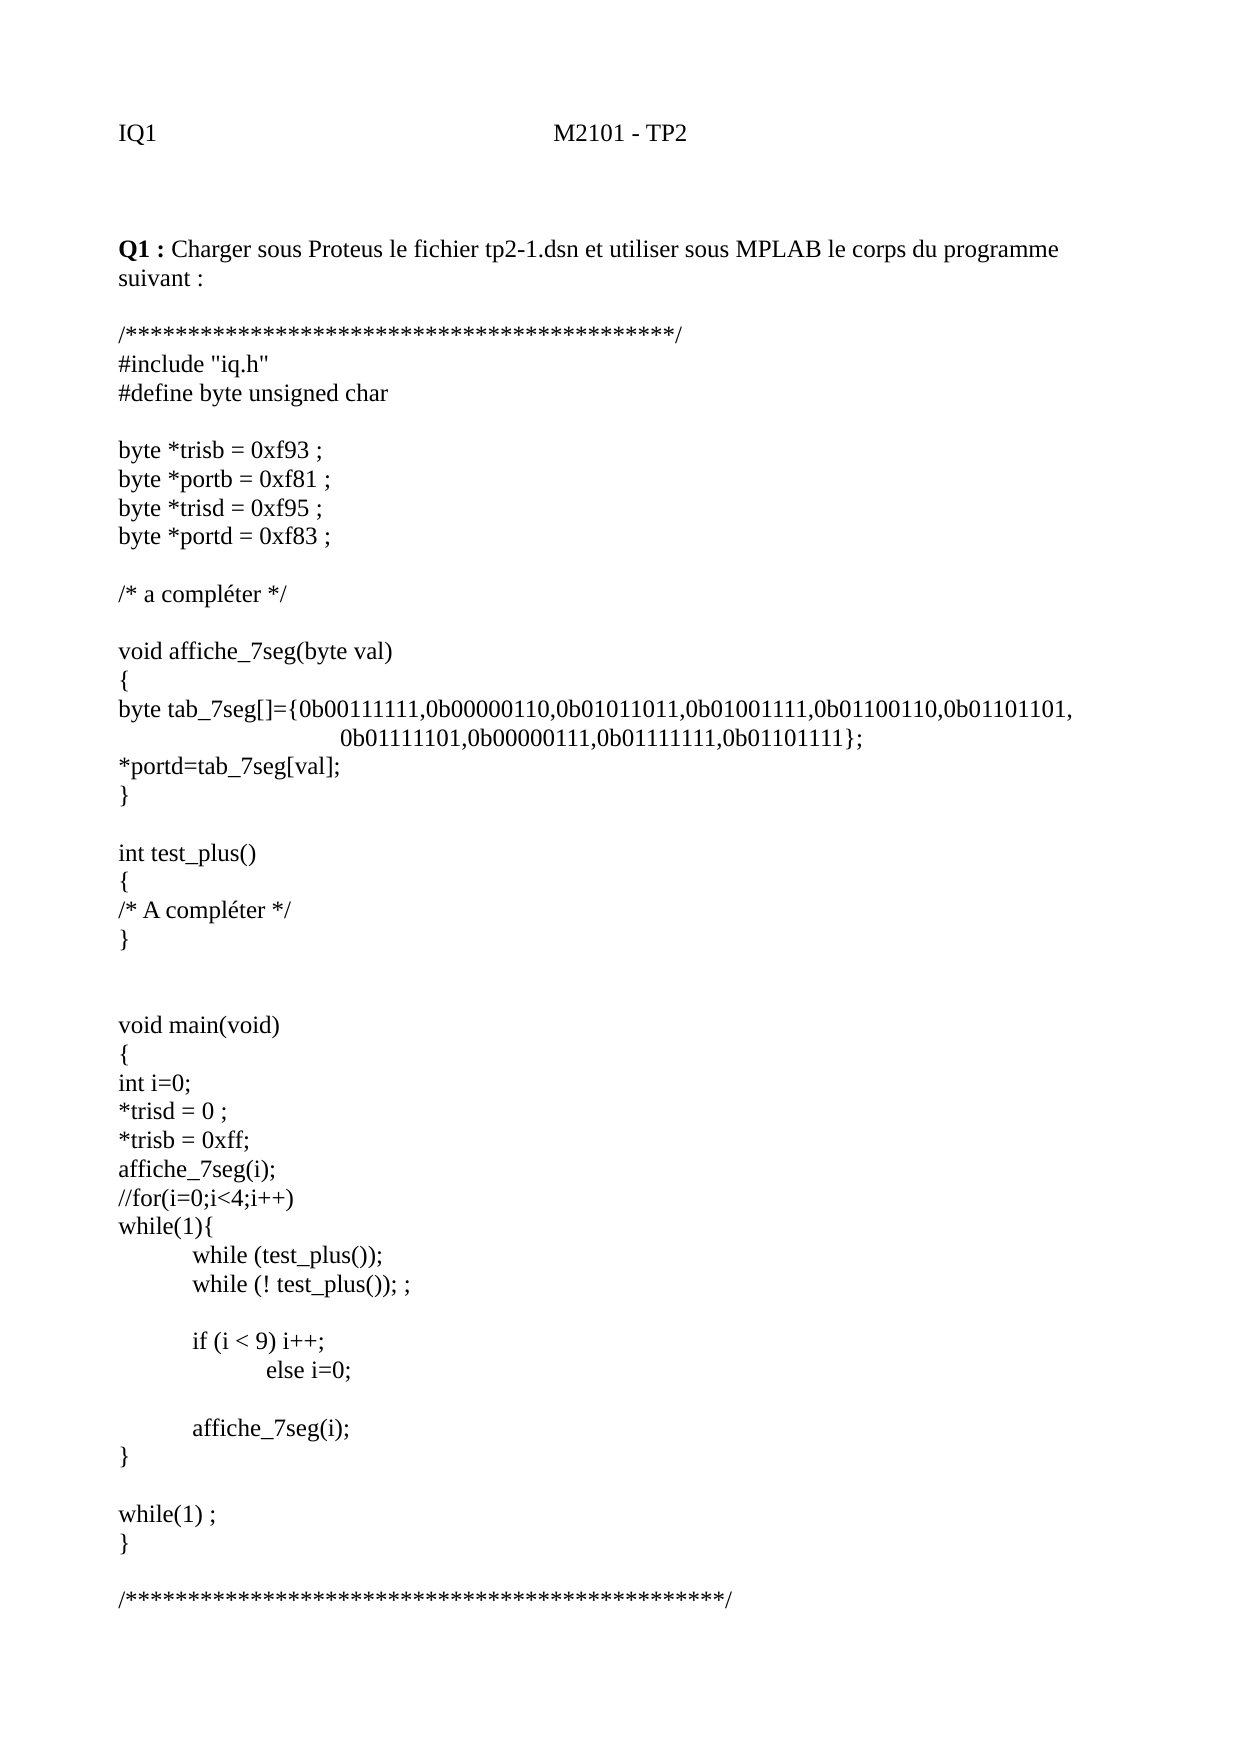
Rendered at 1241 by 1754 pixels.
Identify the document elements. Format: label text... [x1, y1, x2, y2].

text *trisd = 0 ; [118, 1096, 1122, 1125]
text 0b01111101,0b00000111,0b01111111,0b01101111}; [118, 723, 1122, 751]
text byte *trisb = 0xf93 ; [118, 435, 1122, 464]
text while (test_plus()); [118, 1240, 1122, 1269]
text affiche_7seg(i); [118, 1413, 1122, 1441]
text *portd=tab_7seg[val]; [118, 751, 1122, 780]
text byte tab_7seg[]={0b00111111,0b00000110,0b01011011,0b01001111,0b01100110,0b01101101, [118, 694, 1122, 723]
text affiche_7seg(i); [118, 1154, 1122, 1183]
text #define byte unsigned char [118, 378, 1122, 406]
text int test_plus() [118, 838, 1122, 866]
text { [118, 866, 1122, 895]
text /********************************************/ [118, 320, 1122, 349]
text } [118, 780, 1122, 809]
text void affiche_7seg(byte val) [118, 636, 1122, 665]
text /* a compléter */ [118, 579, 1122, 608]
text while (! test_plus()); ; [118, 1269, 1122, 1298]
text while(1) ; [118, 1499, 1122, 1528]
text *trisb = 0xff; [118, 1125, 1122, 1154]
text byte *trisd = 0xf95 ; [118, 493, 1122, 521]
text #include "iq.h" [118, 349, 1122, 378]
text byte *portb = 0xf81 ; [118, 464, 1122, 493]
text /************************************************/ [118, 1585, 1122, 1614]
text } [118, 1441, 1122, 1470]
text else i=0; [118, 1355, 1122, 1384]
text Q1 : Charger sous Proteus le fichier tp2-1.dsn et utiliser sous MPLAB le corps du programme suivant : [118, 234, 1122, 291]
text while(1){ [118, 1211, 1122, 1240]
text if (i < 9) i++; [118, 1326, 1122, 1355]
text //for(i=0;i<4;i++) [118, 1183, 1122, 1211]
text /* A compléter */ [118, 895, 1122, 924]
text } [118, 1528, 1122, 1556]
text { [118, 665, 1122, 694]
text int i=0; [118, 1068, 1122, 1096]
text } [118, 924, 1122, 953]
text void main(void) [118, 1010, 1122, 1039]
text byte *portd = 0xf83 ; [118, 521, 1122, 550]
text { [118, 1039, 1122, 1068]
